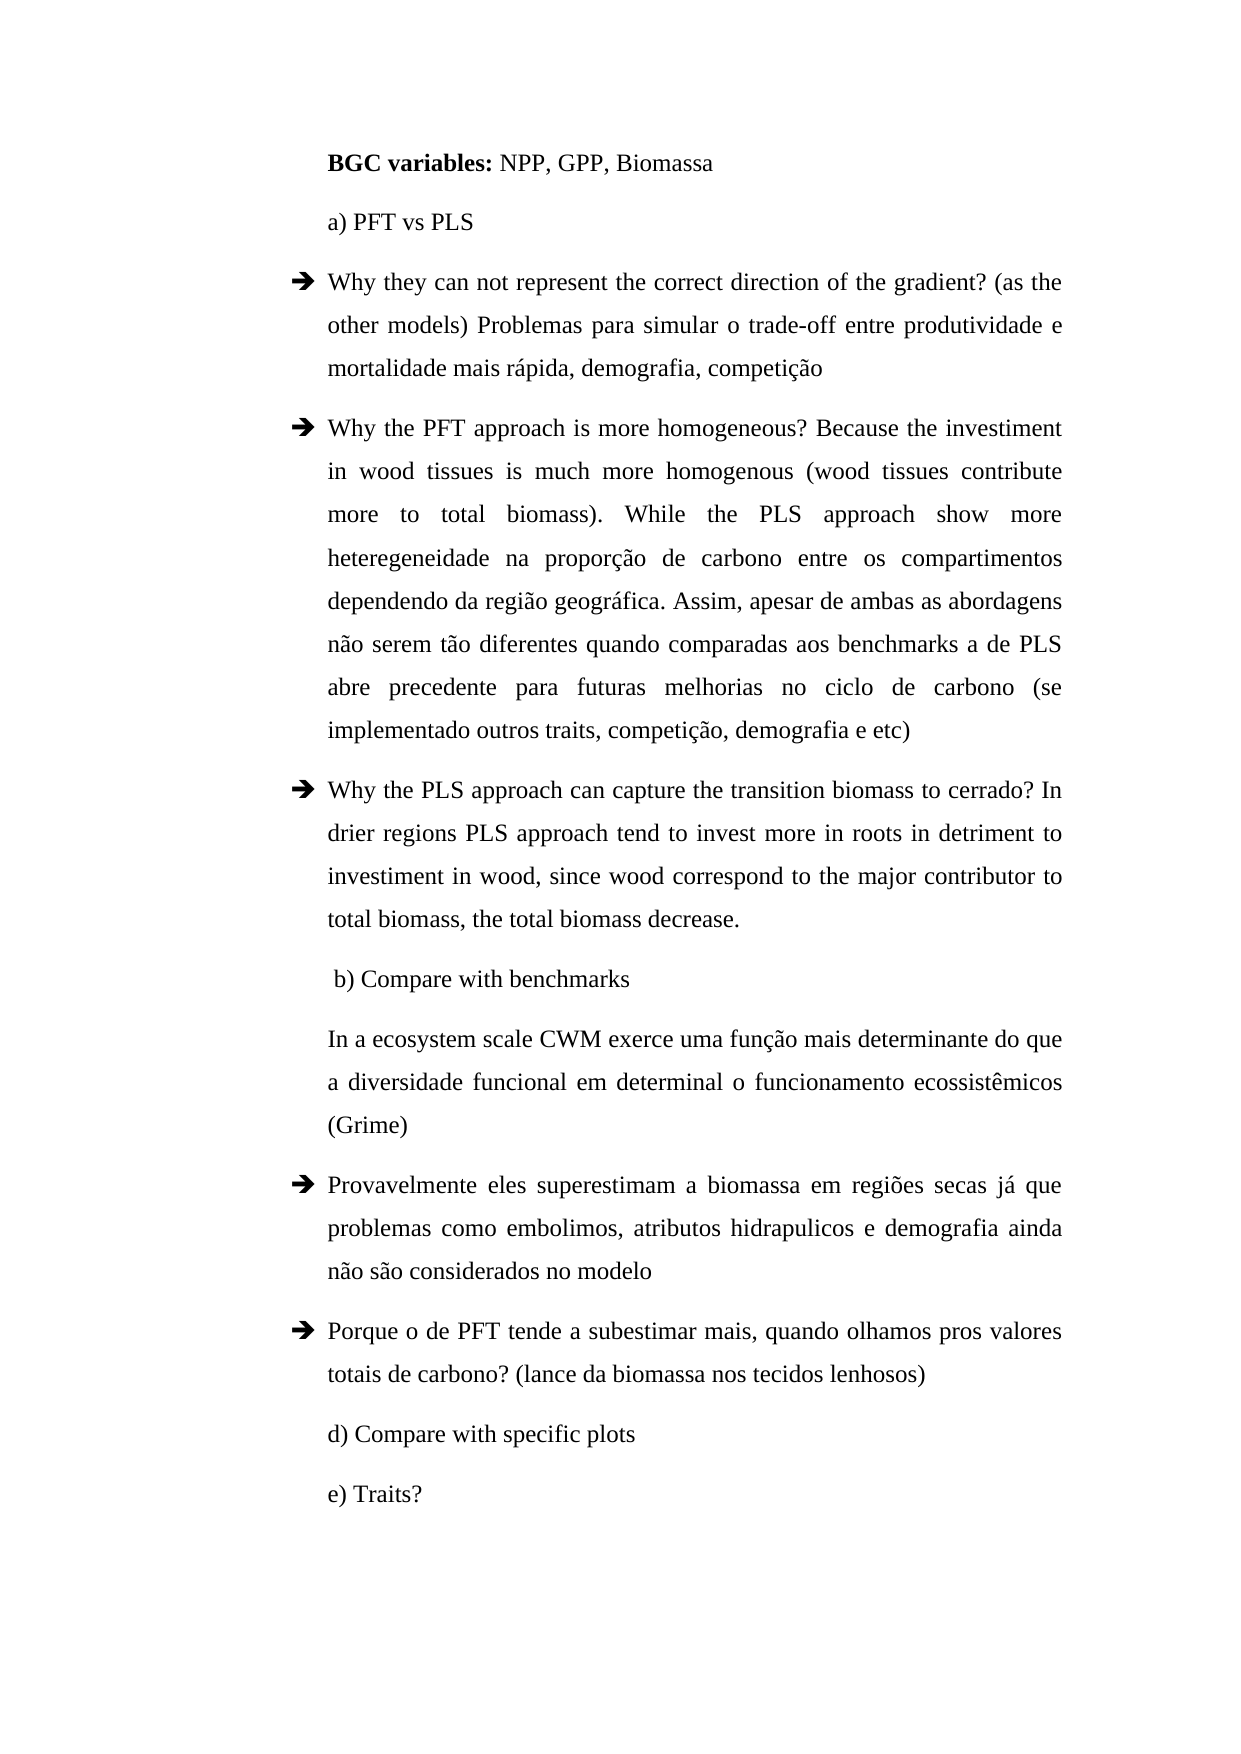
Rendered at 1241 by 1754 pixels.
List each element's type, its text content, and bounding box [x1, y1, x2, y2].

list d) Compare with specific plots [290, 1419, 1063, 1448]
list a) PFT vs PLS [290, 207, 1063, 236]
list e) Traits? [290, 1479, 1063, 1507]
list Why the PFT approach is more homogeneous? Because the investiment in wood tissues is much more homogenous (wood tissues contribute more to total biomass). While the PLS approach show more heteregeneidade na proporção de carbono entre os compartimentos dependendo da região geográfica. Assim, apesar de ambas as abordagens não serem tão diferentes quando comparadas aos benchmarks a de PLS abre precedente para futuras melhorias no ciclo de carbono (se implementado outros traits, competição, demografia e etc) [290, 413, 1063, 744]
list Why the PLS approach can capture the transition biomass to cerrado? In drier regions PLS approach tend to invest more in roots in detriment to investiment in wood, since wood correspond to the major contributor to total biomass, the total biomass decrease. [290, 775, 1063, 933]
list Provavelmente eles superestimam a biomassa em regiões secas já que problemas como embolimos, atributos hidrapulicos e demografia ainda não são considerados no modelo [290, 1170, 1063, 1285]
list Porque o de PFT tende a subestimar mais, quando olhamos pros valores totais de carbono? (lance da biomassa nos tecidos lenhosos) [290, 1316, 1063, 1388]
list In a ecosystem scale CWM exerce uma função mais determinante do que a diversidade funcional em determinal o funcionamento ecossistêmicos (Grime) [290, 1024, 1063, 1139]
list BGC variables: NPP, GPP, Biomassa [290, 148, 1063, 176]
list b) Compare with benchmarks [290, 964, 1063, 993]
list Why they can not represent the correct direction of the gradient? (as the other models) Problemas para simular o trade-off entre produtividade e mortalidade mais rápida, demografia, competição [290, 267, 1063, 382]
